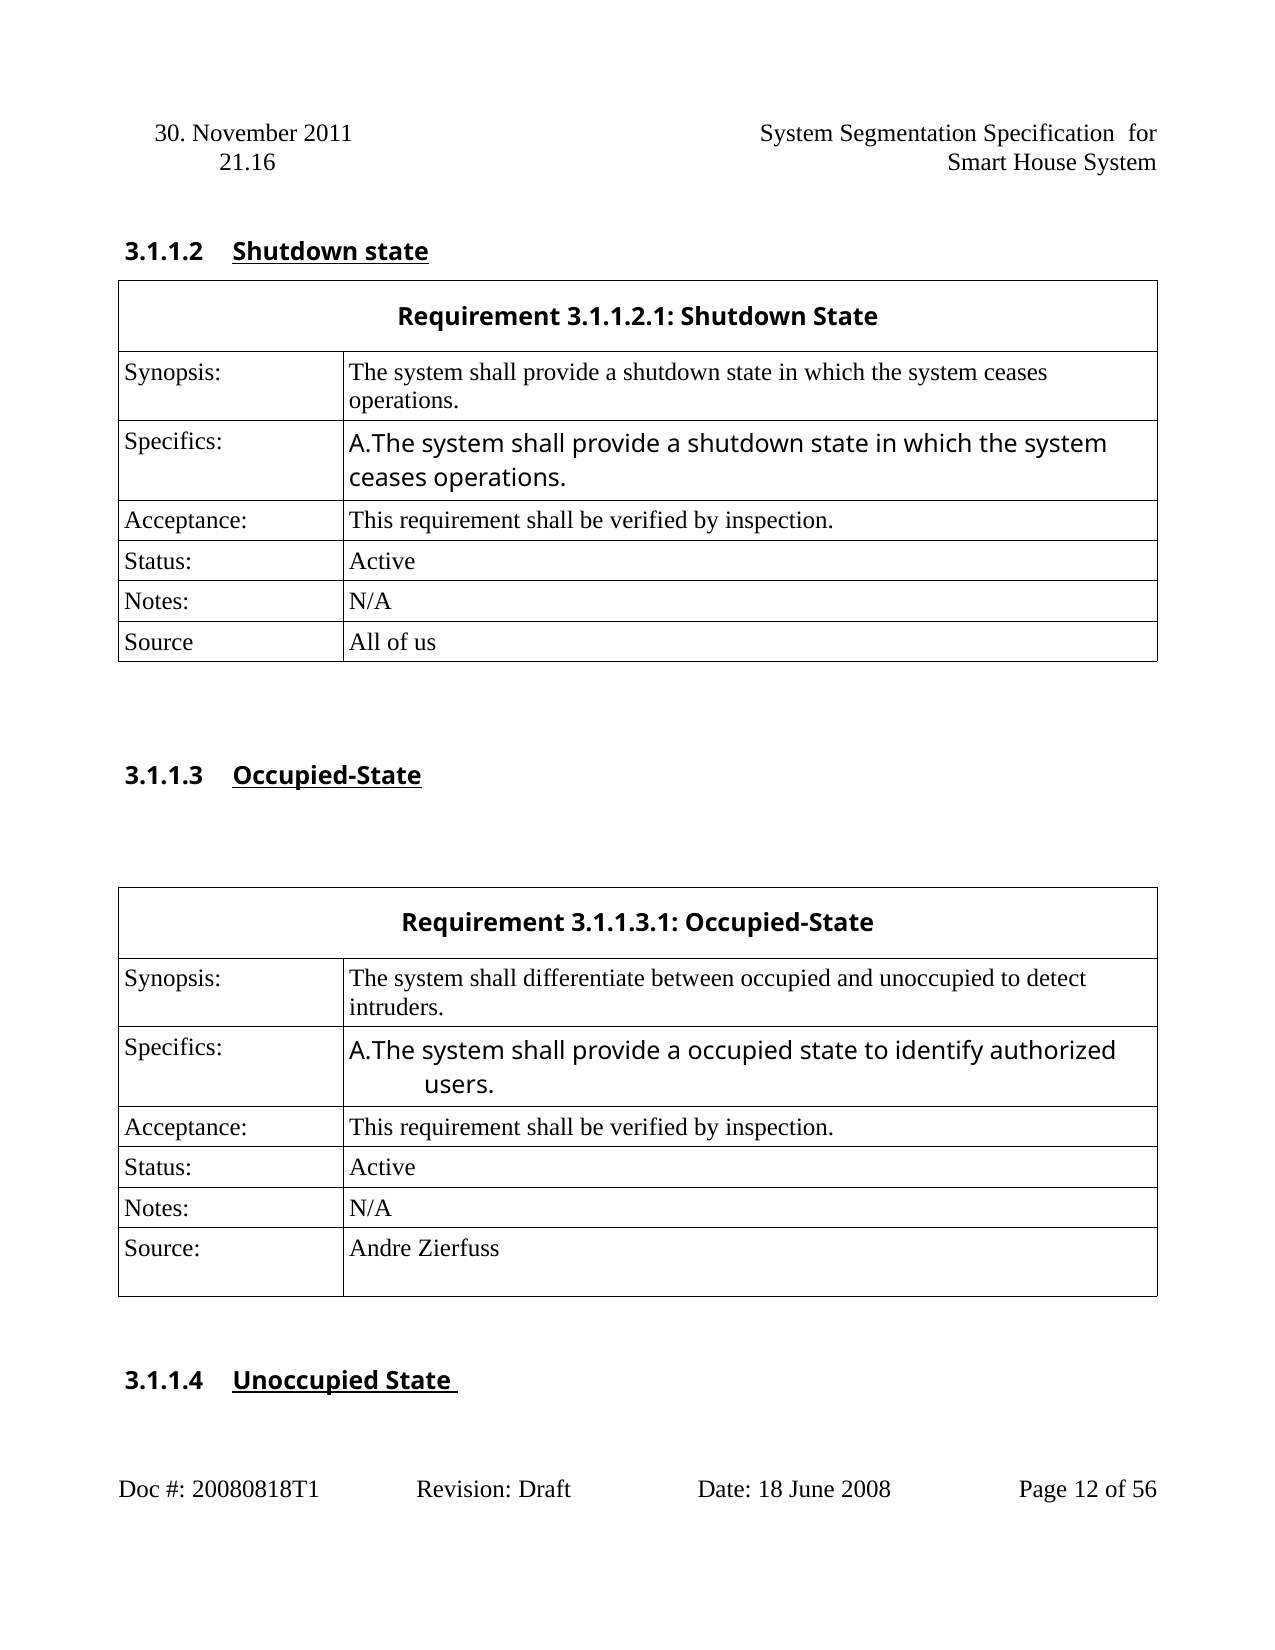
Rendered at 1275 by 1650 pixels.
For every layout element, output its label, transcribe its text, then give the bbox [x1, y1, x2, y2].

table_cell The system shall provide a shutdown state in which the system ceases operations. [344, 352, 1157, 420]
table_cell Status: [119, 541, 343, 580]
table_cell All of us [344, 622, 1157, 661]
table_cell Andre Zierfuss [344, 1228, 1157, 1296]
table_cell This requirement shall be verified by inspection. [344, 1107, 1157, 1146]
table_cell The system shall provide a occupied state to identify authorized users. [344, 1027, 1157, 1106]
table_cell Specifics: [119, 1027, 343, 1106]
table_cell Specifics: [119, 421, 343, 500]
table_cell Synopsis: [119, 352, 343, 420]
table_cell N/A [344, 581, 1157, 621]
table_cell This requirement shall be verified by inspection. [344, 501, 1157, 540]
table_cell Notes: [119, 1188, 343, 1227]
table_cell Status: [119, 1147, 343, 1187]
table_cell The system shall differentiate between occupied and unoccupied to detect intruders. [344, 959, 1157, 1026]
table_cell Source [119, 622, 343, 661]
table_cell Notes: [119, 581, 343, 621]
table_cell Active [344, 1147, 1157, 1187]
table_cell Active [344, 541, 1157, 580]
table_cell Acceptance: [119, 501, 343, 540]
table_cell Acceptance: [119, 1107, 343, 1146]
table_header Requirement 3.1.1.3.1: Occupied-State [119, 888, 1157, 957]
table_cell The system shall provide a shutdown state in which the system ceases operations. [344, 421, 1157, 500]
subtitle Occupied-State [118, 758, 1157, 792]
subtitle Shutdown state [118, 234, 1157, 268]
table_header Requirement 3.1.1.2.1: Shutdown State [119, 281, 1157, 351]
table_cell N/A [344, 1188, 1157, 1227]
subtitle Unoccupied State [118, 1362, 1157, 1397]
table_cell Source: [119, 1228, 343, 1296]
table_cell Synopsis: [119, 959, 343, 1026]
